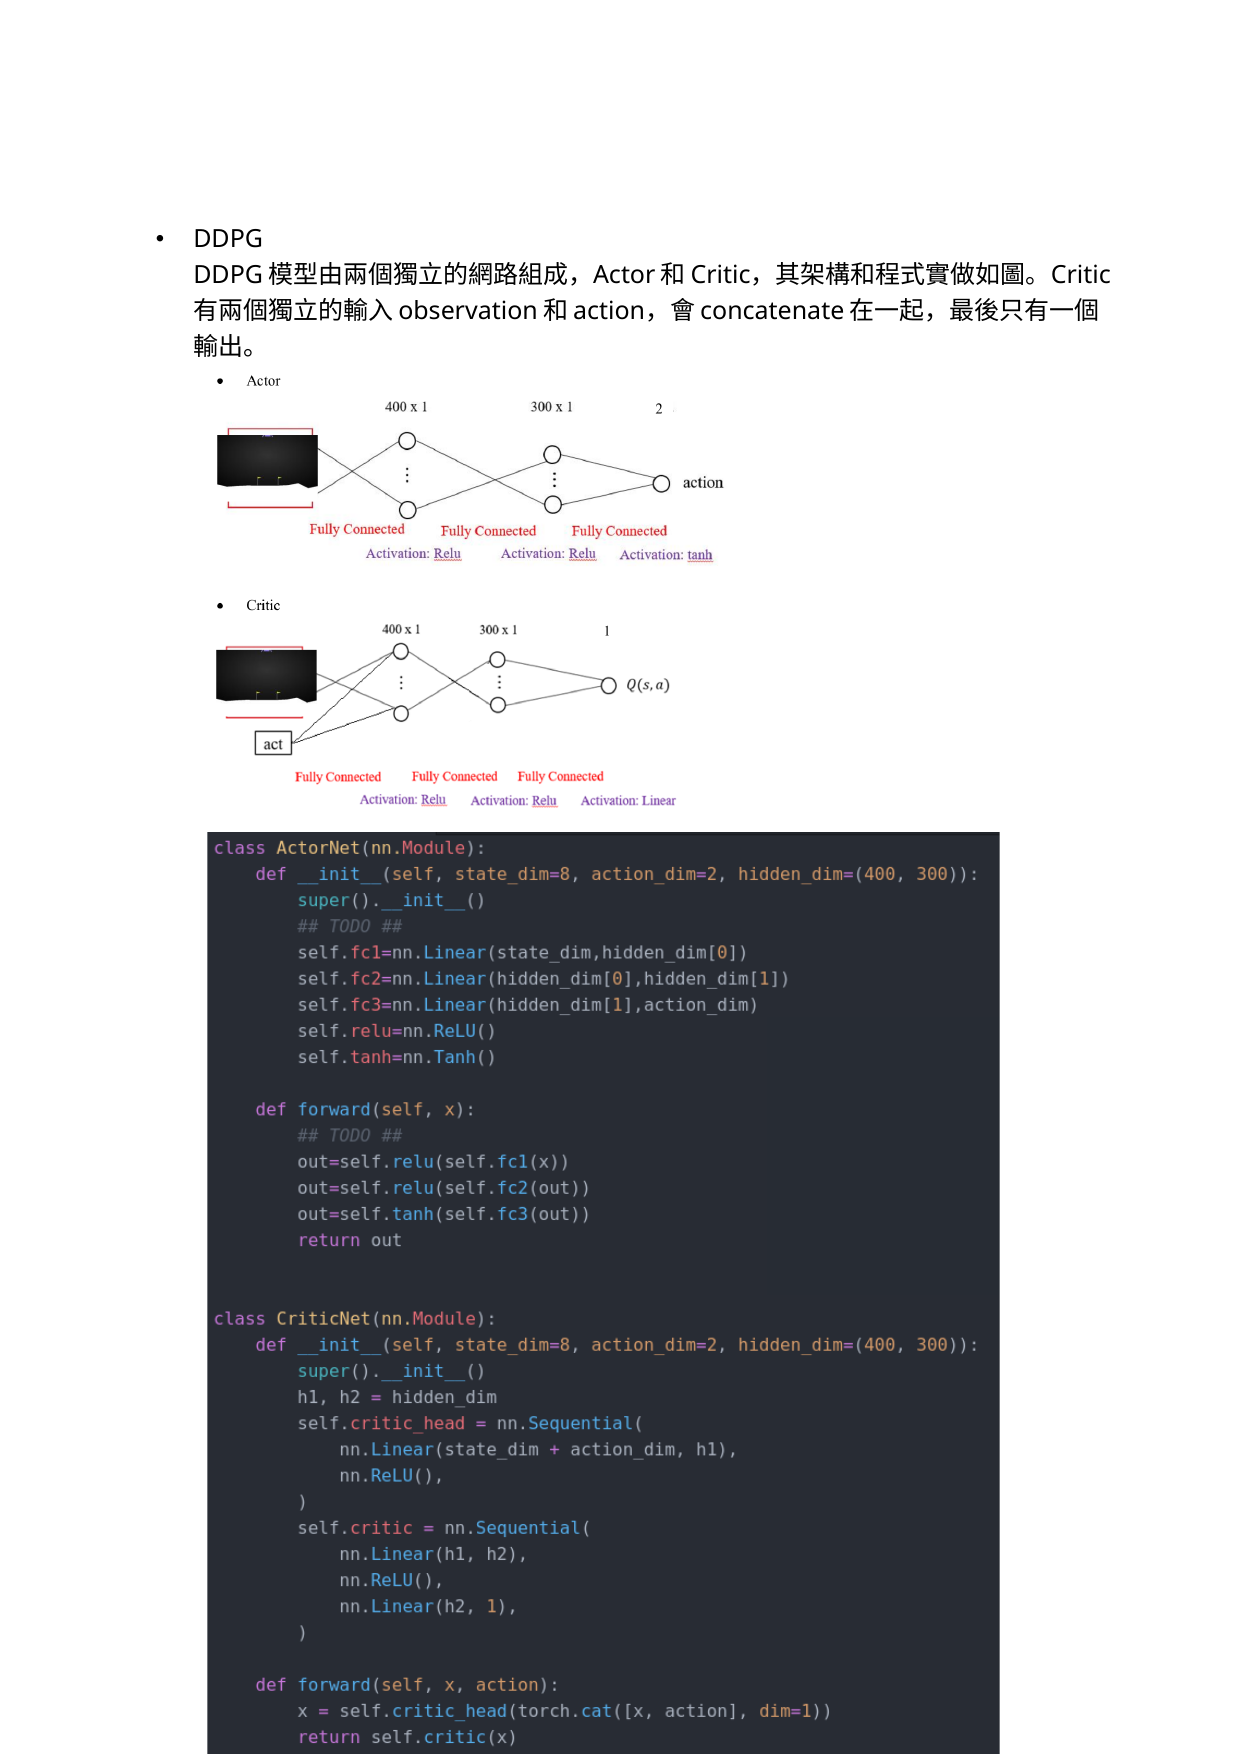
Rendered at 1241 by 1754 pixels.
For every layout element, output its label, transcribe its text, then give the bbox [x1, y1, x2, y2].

list DDPG DDPG模型由兩個獨立的網路組成，Actor和Critic，其架構和程式實做如圖。Critic有兩個獨立的輸入observation和action，會concatenate在一起，最後只有一個輸出。 [156, 220, 1122, 397]
picture [208, 372, 733, 813]
picture [207, 832, 1000, 1754]
